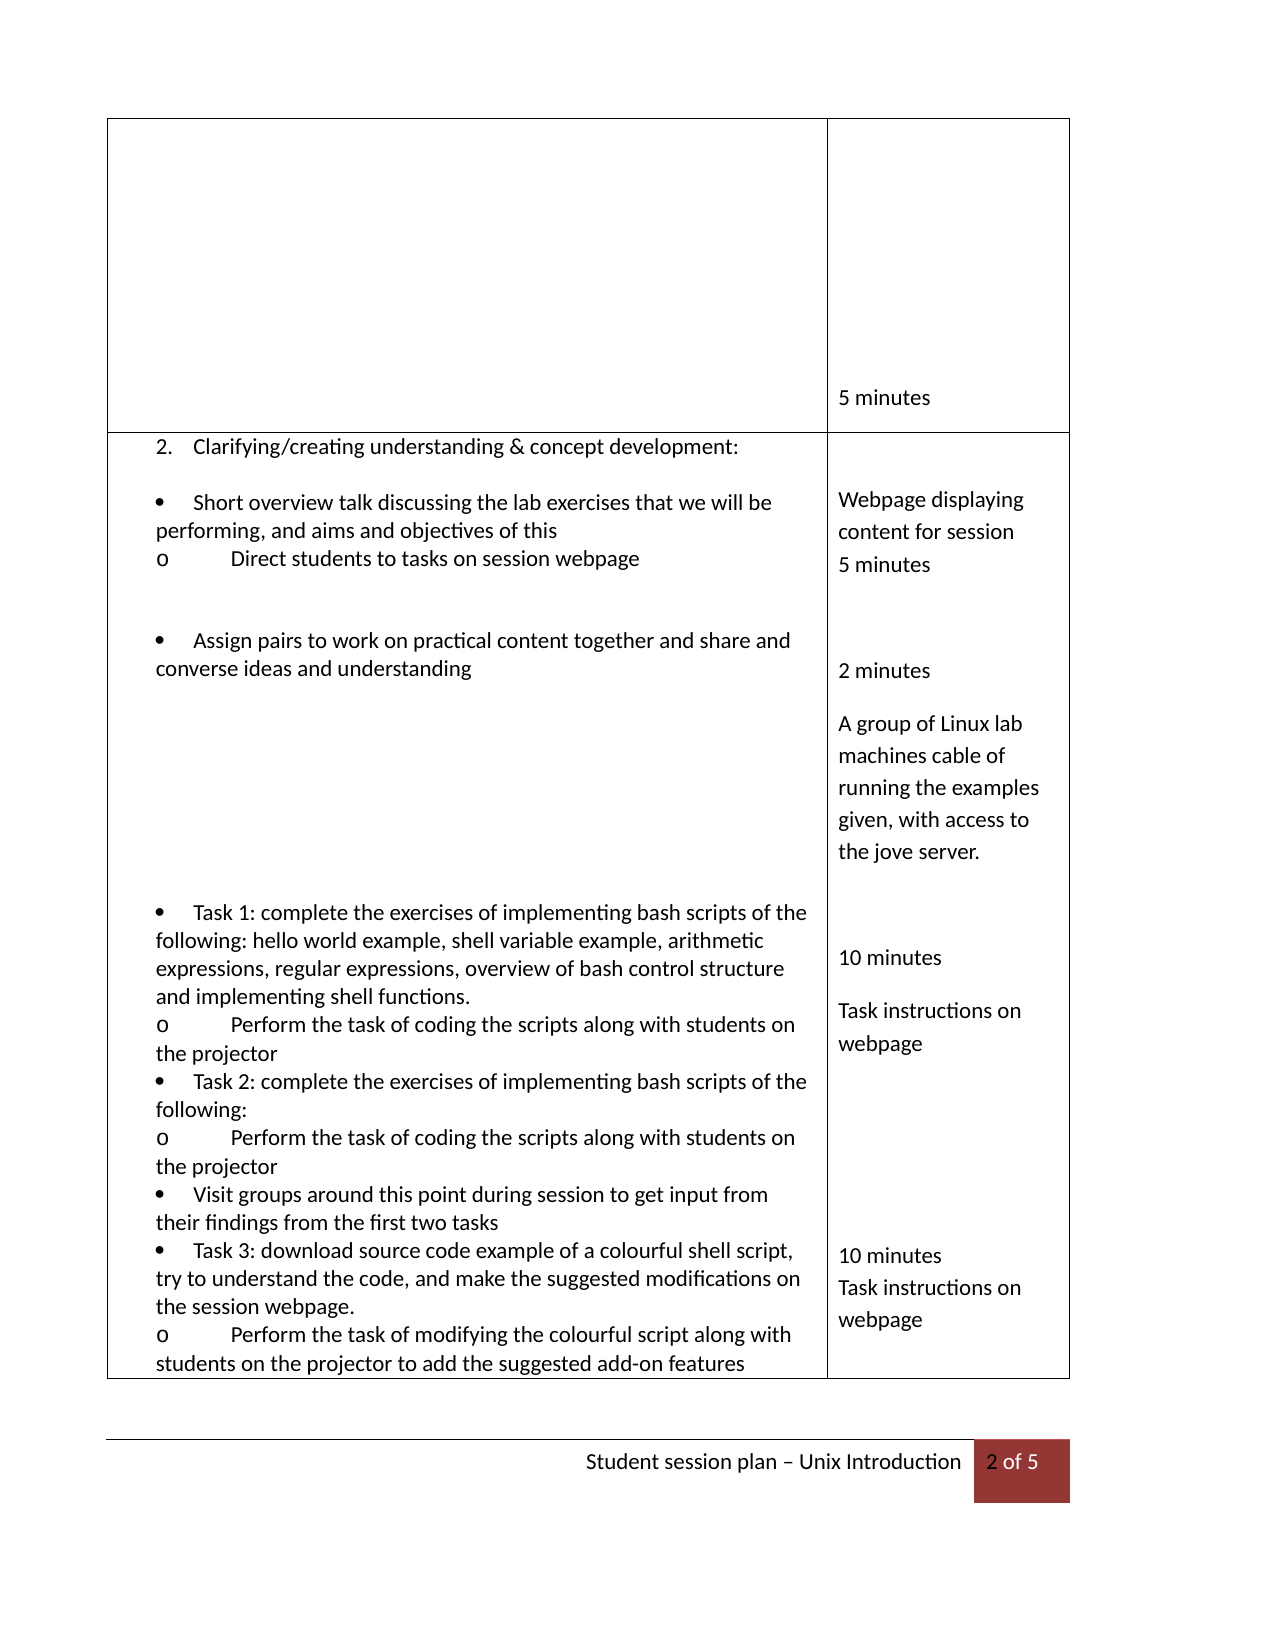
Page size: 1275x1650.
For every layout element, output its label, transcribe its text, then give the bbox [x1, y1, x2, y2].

table_cell Webpage displaying content for session 5 minutes 2 minutes A group of Linux lab machines cable of running the examples given, with access to the jove server. 10 minutes Task instructions on webpage 10 minutes Task instructions on webpage [828, 433, 1069, 1377]
table_cell [108, 119, 827, 432]
table_cell 5 minutes [828, 119, 1069, 432]
table_cell Clarifying/creating understanding & concept development: Short overview talk discussing the lab exercises that we will be performing, and aims and objectives of this Direct students to tasks on session webpage Assign pairs to work on practical content together and share and converse ideas and understanding Task 1: complete the exercises of implementing bash scripts of the following: hello world example, shell variable example, arithmetic expressions, regular expressions, overview of bash control structure and implementing shell functions. Perform the task of coding the scripts along with students on the projector Task 2: complete the exercises of implementing bash scripts of the following: Perform the task of coding the scripts along with students on the projector Visit groups around this point during session to get input from their findings from the first two tasks Task 3: download source code example of a colourful shell script, try to understand the code, and make the suggested modifications on the session webpage. Perform the task of modifying the colourful script along with students on the projector to add the suggested add-on features [108, 433, 827, 1377]
